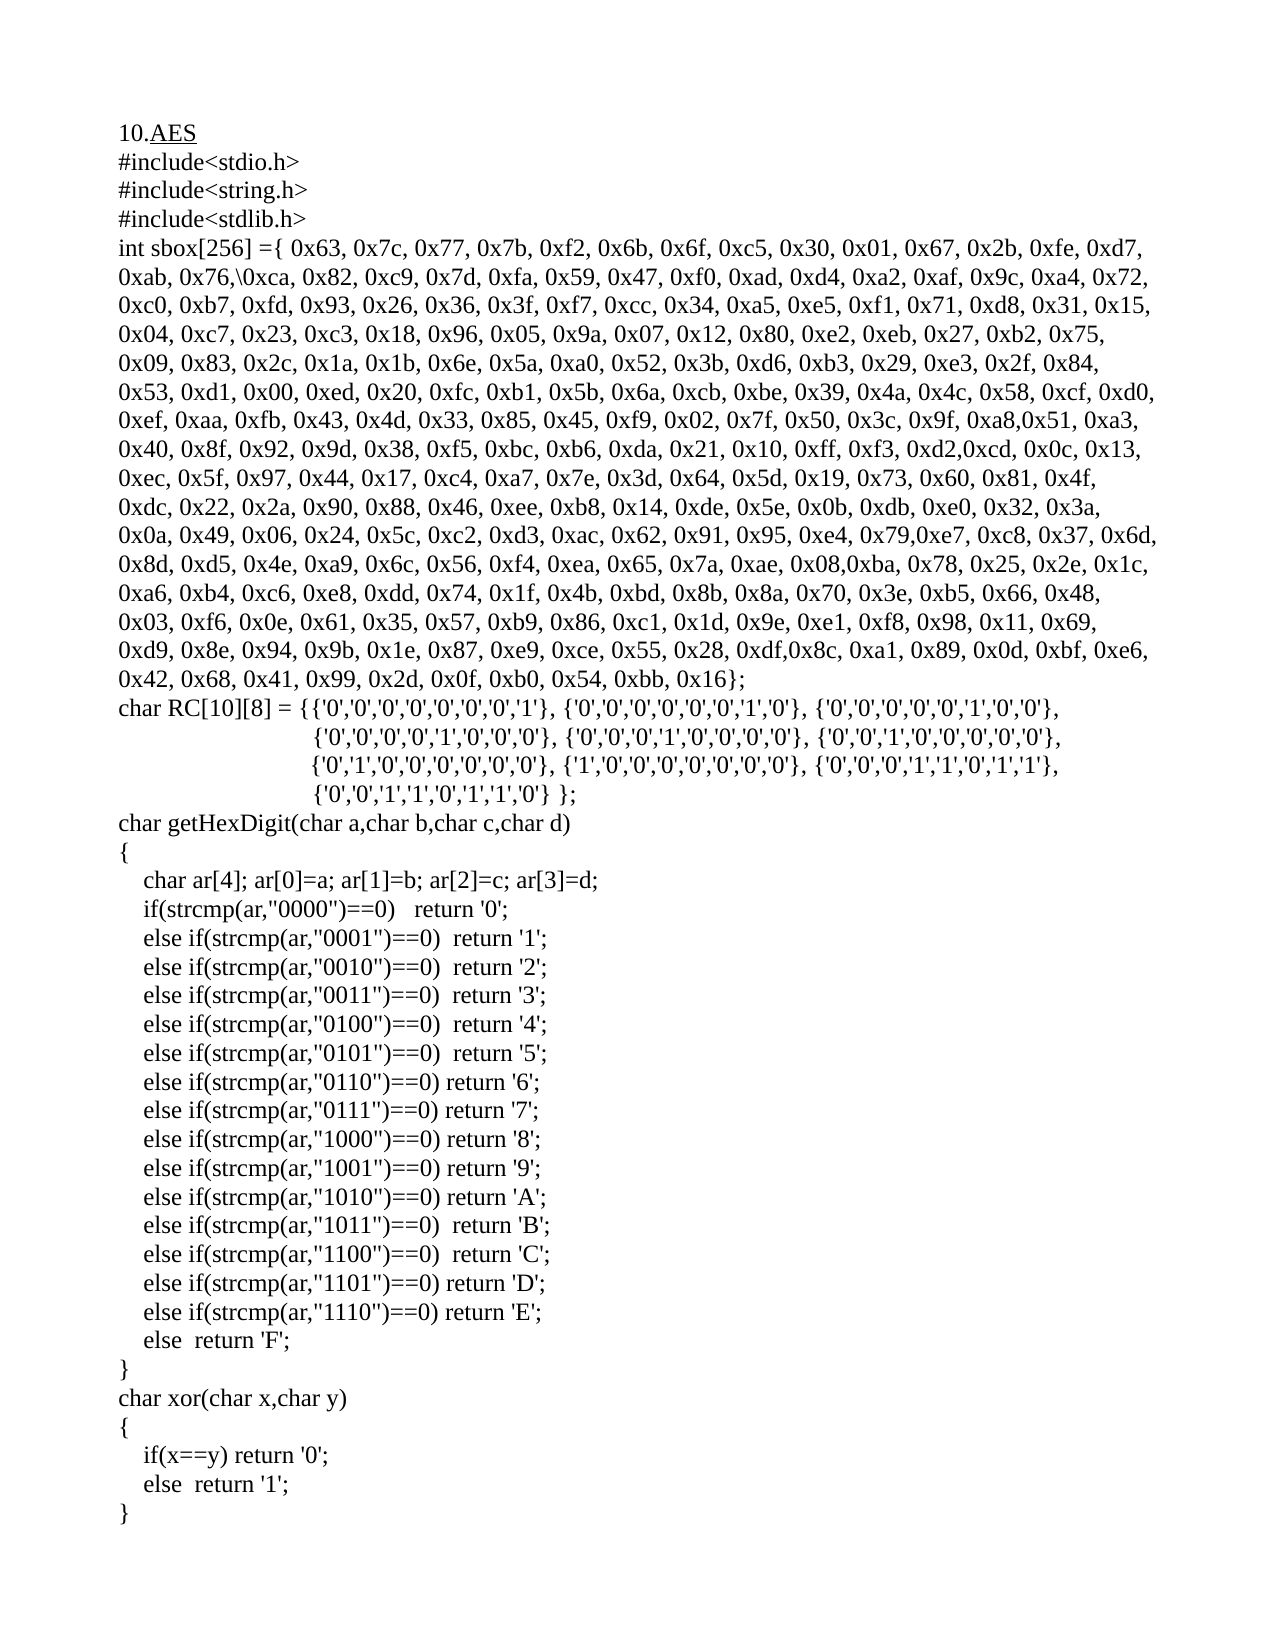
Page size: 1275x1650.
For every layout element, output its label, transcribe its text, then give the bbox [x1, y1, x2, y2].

text else if(strcmp(ar,"0111")==0) return '7'; [118, 1096, 1157, 1124]
text {'0','0','0','0','1','0','0','0'}, {'0','0','0','1','0','0','0','0'}, {'0','0','1','0','0','0','0','0'}, [118, 722, 1157, 751]
text char ar[4]; ar[0]=a; ar[1]=b; ar[2]=c; ar[3]=d; [118, 866, 1157, 894]
text int sbox[256] ={ 0x63, 0x7c, 0x77, 0x7b, 0xf2, 0x6b, 0x6f, 0xc5, 0x30, 0x01, 0x67, 0x2b, 0xfe, 0xd7, 0xab, 0x76,\0xca, 0x82, 0xc9, 0x7d, 0xfa, 0x59, 0x47, 0xf0, 0xad, 0xd4, 0xa2, 0xaf, 0x9c, 0xa4, 0x72, 0xc0, 0xb7, 0xfd, 0x93, 0x26, 0x36, 0x3f, 0xf7, 0xcc, 0x34, 0xa5, 0xe5, 0xf1, 0x71, 0xd8, 0x31, 0x15, 0x04, 0xc7, 0x23, 0xc3, 0x18, 0x96, 0x05, 0x9a, 0x07, 0x12, 0x80, 0xe2, 0xeb, 0x27, 0xb2, 0x75, 0x09, 0x83, 0x2c, 0x1a, 0x1b, 0x6e, 0x5a, 0xa0, 0x52, 0x3b, 0xd6, 0xb3, 0x29, 0xe3, 0x2f, 0x84, 0x53, 0xd1, 0x00, 0xed, 0x20, 0xfc, 0xb1, 0x5b, 0x6a, 0xcb, 0xbe, 0x39, 0x4a, 0x4c, 0x58, 0xcf, 0xd0, 0xef, 0xaa, 0xfb, 0x43, 0x4d, 0x33, 0x85, 0x45, 0xf9, 0x02, 0x7f, 0x50, 0x3c, 0x9f, 0xa8,0x51, 0xa3, 0x40, 0x8f, 0x92, 0x9d, 0x38, 0xf5, 0xbc, 0xb6, 0xda, 0x21, 0x10, 0xff, 0xf3, 0xd2,0xcd, 0x0c, 0x13, 0xec, 0x5f, 0x97, 0x44, 0x17, 0xc4, 0xa7, 0x7e, 0x3d, 0x64, 0x5d, 0x19, 0x73, 0x60, 0x81, 0x4f, 0xdc, 0x22, 0x2a, 0x90, 0x88, 0x46, 0xee, 0xb8, 0x14, 0xde, 0x5e, 0x0b, 0xdb, 0xe0, 0x32, 0x3a, 0x0a, 0x49, 0x06, 0x24, 0x5c, 0xc2, 0xd3, 0xac, 0x62, 0x91, 0x95, 0xe4, 0x79,0xe7, 0xc8, 0x37, 0x6d, 0x8d, 0xd5, 0x4e, 0xa9, 0x6c, 0x56, 0xf4, 0xea, 0x65, 0x7a, 0xae, 0x08,0xba, 0x78, 0x25, 0x2e, 0x1c, 0xa6, 0xb4, 0xc6, 0xe8, 0xdd, 0x74, 0x1f, 0x4b, 0xbd, 0x8b, 0x8a, 0x70, 0x3e, 0xb5, 0x66, 0x48, 0x03, 0xf6, 0x0e, 0x61, 0x35, 0x57, 0xb9, 0x86, 0xc1, 0x1d, 0x9e, 0xe1, 0xf8, 0x98, 0x11, 0x69, 0xd9, 0x8e, 0x94, 0x9b, 0x1e, 0x87, 0xe9, 0xce, 0x55, 0x28, 0xdf,0x8c, 0xa1, 0x89, 0x0d, 0xbf, 0xe6, 0x42, 0x68, 0x41, 0x99, 0x2d, 0x0f, 0xb0, 0x54, 0xbb, 0x16}; [118, 233, 1157, 693]
text #include<stdio.h> [118, 147, 1157, 176]
text else return '1'; [118, 1469, 1157, 1498]
text else if(strcmp(ar,"1011")==0) return 'B'; [118, 1211, 1157, 1239]
text else if(strcmp(ar,"0101")==0) return '5'; [118, 1038, 1157, 1067]
text else if(strcmp(ar,"1001")==0) return '9'; [118, 1153, 1157, 1182]
text { [118, 1412, 1157, 1441]
text else if(strcmp(ar,"0010")==0) return '2'; [118, 952, 1157, 981]
text else if(strcmp(ar,"1101")==0) return 'D'; [118, 1268, 1157, 1297]
text char RC[10][8] = {{'0','0','0','0','0','0','0','1'}, {'0','0','0','0','0','0','1','0'}, {'0','0','0','0','0','1','0','0'}, [118, 693, 1157, 722]
text if(x==y) return '0'; [118, 1441, 1157, 1469]
text {'0','0','1','1','0','1','1','0'} }; [118, 779, 1157, 808]
text else if(strcmp(ar,"0011")==0) return '3'; [118, 981, 1157, 1009]
text } [118, 1354, 1157, 1383]
text else if(strcmp(ar,"0110")==0) return '6'; [118, 1067, 1157, 1096]
text if(strcmp(ar,"0000")==0) return '0'; [118, 894, 1157, 923]
text else if(strcmp(ar,"1100")==0) return 'C'; [118, 1239, 1157, 1268]
text char getHexDigit(char a,char b,char c,char d) [118, 808, 1157, 837]
text { [118, 837, 1157, 866]
text else if(strcmp(ar,"1010")==0) return 'A'; [118, 1182, 1157, 1211]
text else if(strcmp(ar,"0100")==0) return '4'; [118, 1009, 1157, 1038]
text char xor(char x,char y) [118, 1383, 1157, 1412]
text } [118, 1498, 1157, 1527]
text #include<string.h> [118, 176, 1157, 204]
text else if(strcmp(ar,"1110")==0) return 'E'; [118, 1297, 1157, 1326]
text 10.AES [118, 118, 1157, 147]
text #include<stdlib.h> [118, 204, 1157, 233]
text else if(strcmp(ar,"0001")==0) return '1'; [118, 923, 1157, 952]
text {'0','1','0','0','0','0','0','0'}, {'1','0','0','0','0','0','0','0'}, {'0','0','0','1','1','0','1','1'}, [118, 751, 1157, 779]
text else if(strcmp(ar,"1000")==0) return '8'; [118, 1124, 1157, 1153]
text else return 'F'; [118, 1326, 1157, 1354]
